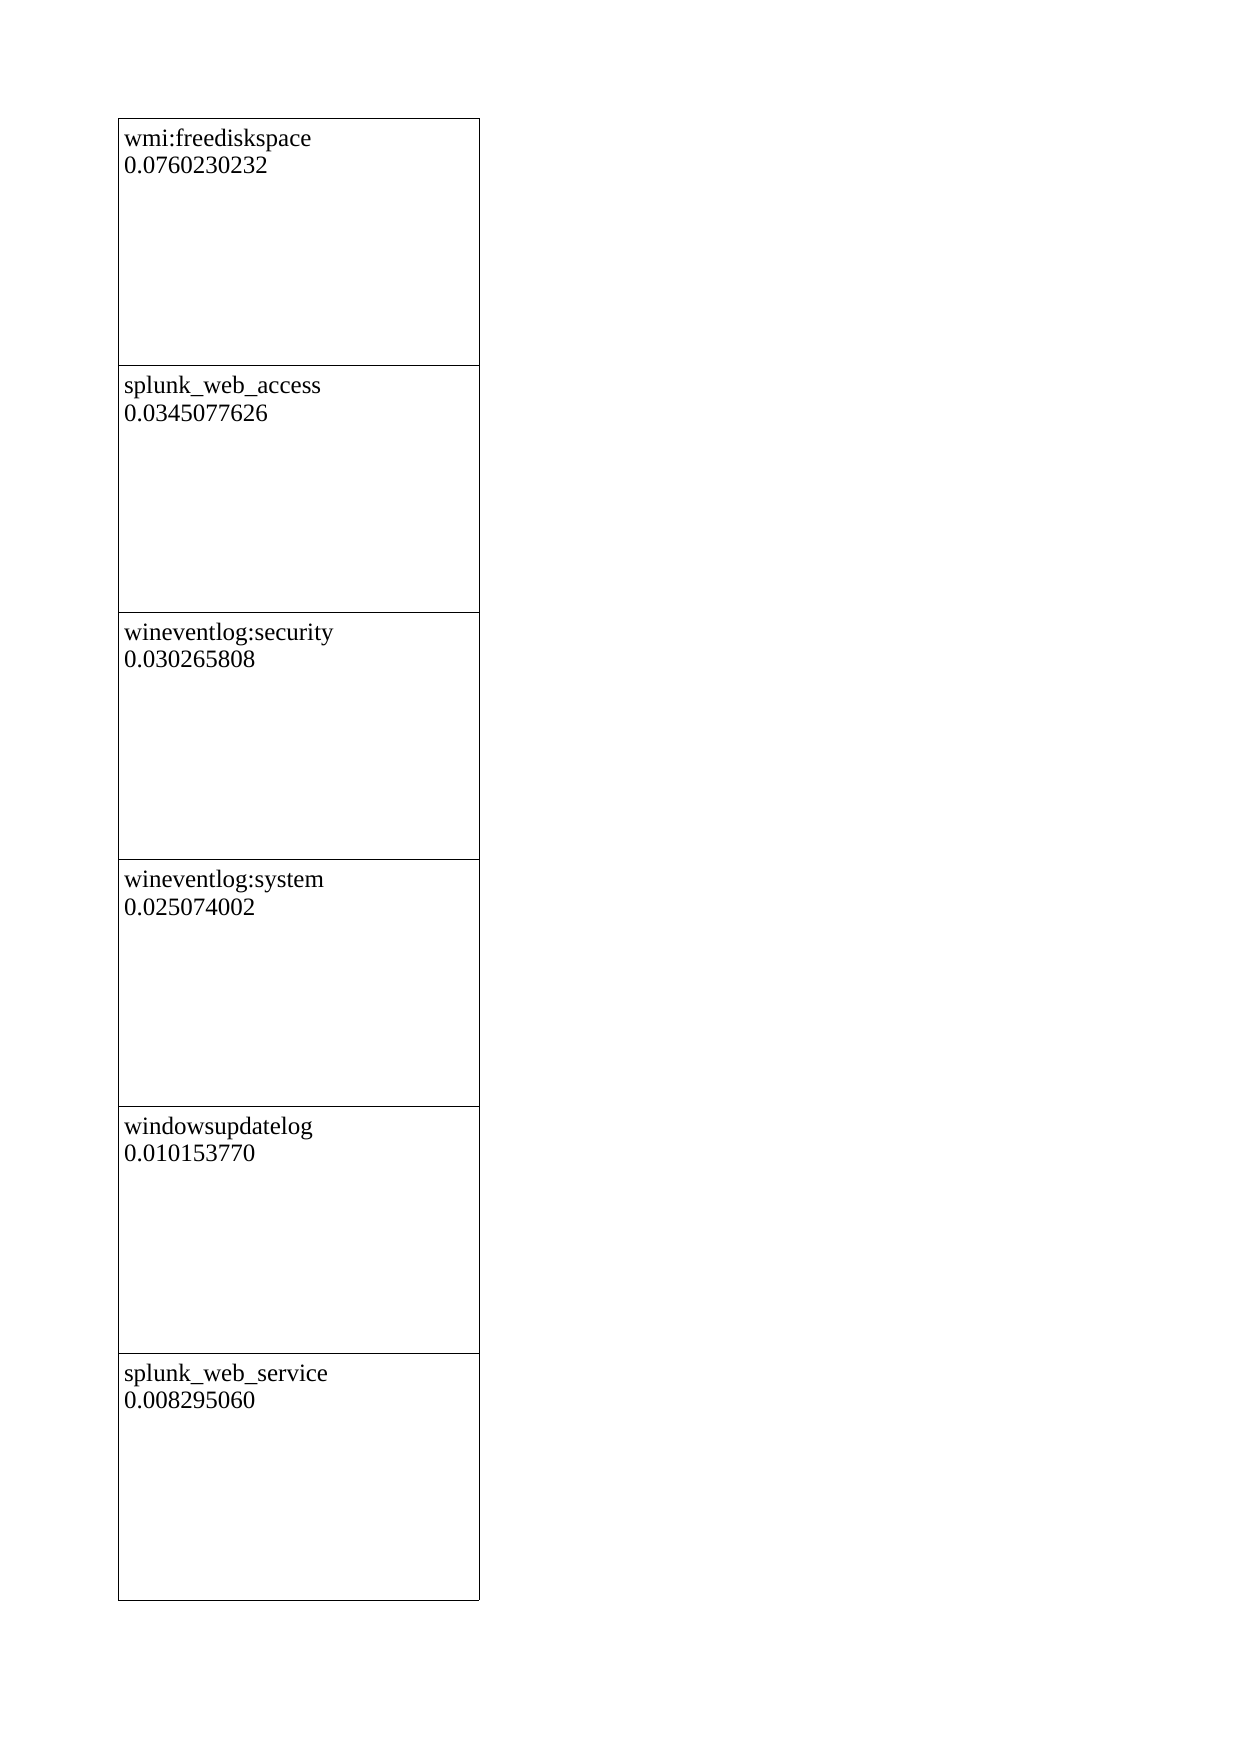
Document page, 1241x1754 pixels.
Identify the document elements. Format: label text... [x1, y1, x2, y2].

table_header splunk_web_access 0.0345077626 [119, 366, 479, 612]
table_header wineventlog:security 0.030265808 [119, 613, 479, 859]
table_header splunk_web_service 0.008295060 [119, 1354, 479, 1600]
table_header windowsupdatelog 0.010153770 [119, 1107, 479, 1353]
table_header wineventlog:system 0.025074002 [119, 860, 479, 1106]
table_header wmi:freediskspace 0.0760230232 [119, 119, 479, 365]
